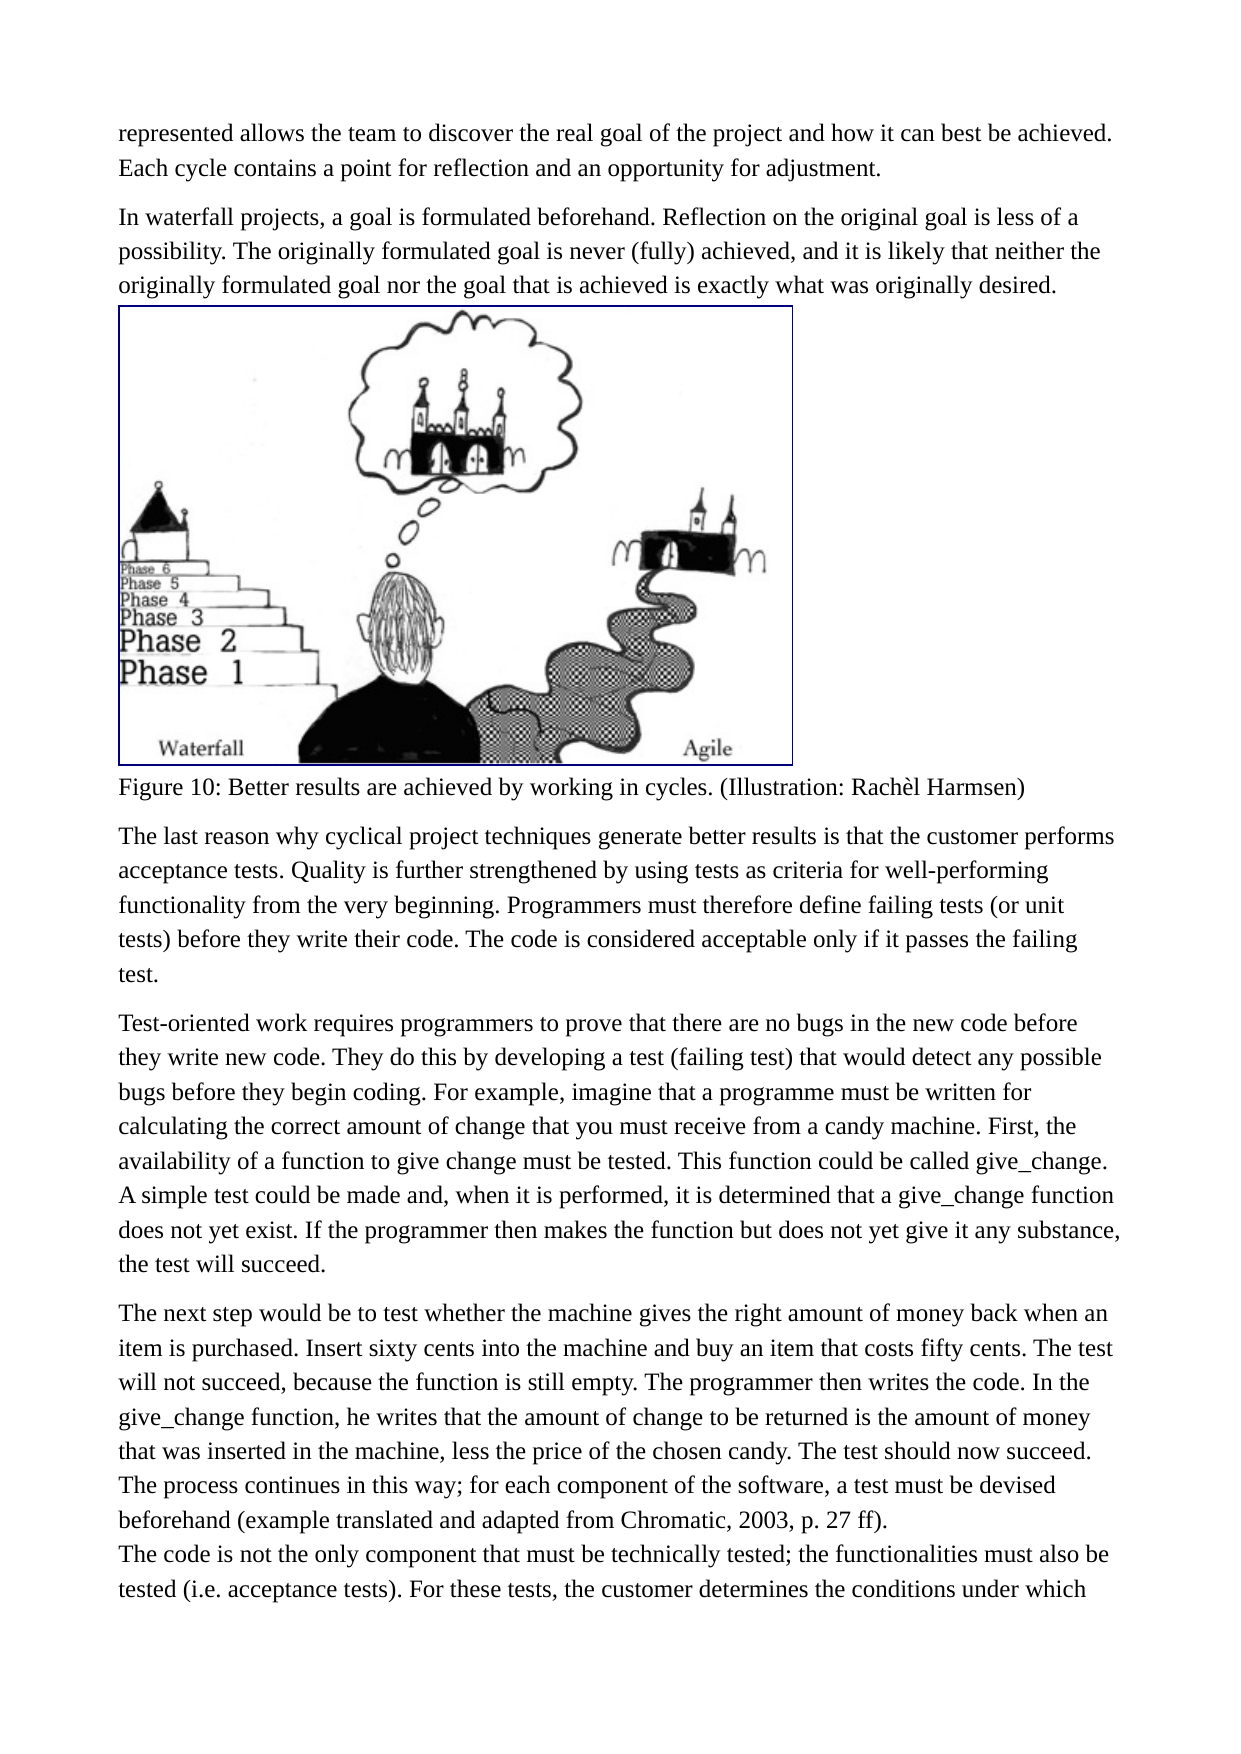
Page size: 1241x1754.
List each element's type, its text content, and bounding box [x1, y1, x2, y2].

text In waterfall projects, a goal is formulated beforehand. Reflection on the original goal is less of a possibility. The originally formulated goal is never (fully) achieved, and it is likely that neither the originally formulated goal nor the goal that is achieved is exactly what was originally desired. Figure 10: Better results are achieved by working in cycles. (Illustration: Rachèl Harmsen) [118, 202, 1122, 801]
text represented allows the team to discover the real goal of the project and how it can best be achieved. Each cycle contains a point for reflection and an opportunity for adjustment. [118, 118, 1122, 181]
text The next step would be to test whether the machine gives the right amount of money back when an item is purchased. Insert sixty cents into the machine and buy an item that costs fifty cents. The test will not succeed, because the function is still empty. The programmer then writes the code. In the give_change function, he writes that the amount of change to be returned is the amount of money that was inserted in the machine, less the price of the chosen candy. The test should now succeed. The process continues in this way; for each component of the software, a test must be devised beforehand (example translated and adapted from Chromatic, 2003, p. 27 ff). The code is not the only component that must be technically tested; the functionalities must also be tested (i.e. acceptance tests). For these tests, the customer determines the conditions under which [118, 1298, 1122, 1603]
picture [120, 307, 792, 764]
text Test-oriented work requires programmers to prove that there are no bugs in the new code before they write new code. They do this by developing a test (failing test) that would detect any possible bugs before they begin coding. For example, imagine that a programme must be written for calculating the correct amount of change that you must receive from a candy machine. First, the availability of a function to give change must be tested. This function could be called give_change. A simple test could be made and, when it is performed, it is determined that a give_change function does not yet exist. If the programmer then makes the function but does not yet give it any substance, the test will succeed. [118, 1008, 1122, 1278]
text The last reason why cyclical project techniques generate better results is that the customer performs acceptance tests. Quality is further strengthened by using tests as criteria for well-performing functionality from the very beginning. Programmers must therefore define failing tests (or unit tests) before they write their code. The code is considered acceptable only if it passes the failing test. [118, 821, 1122, 987]
